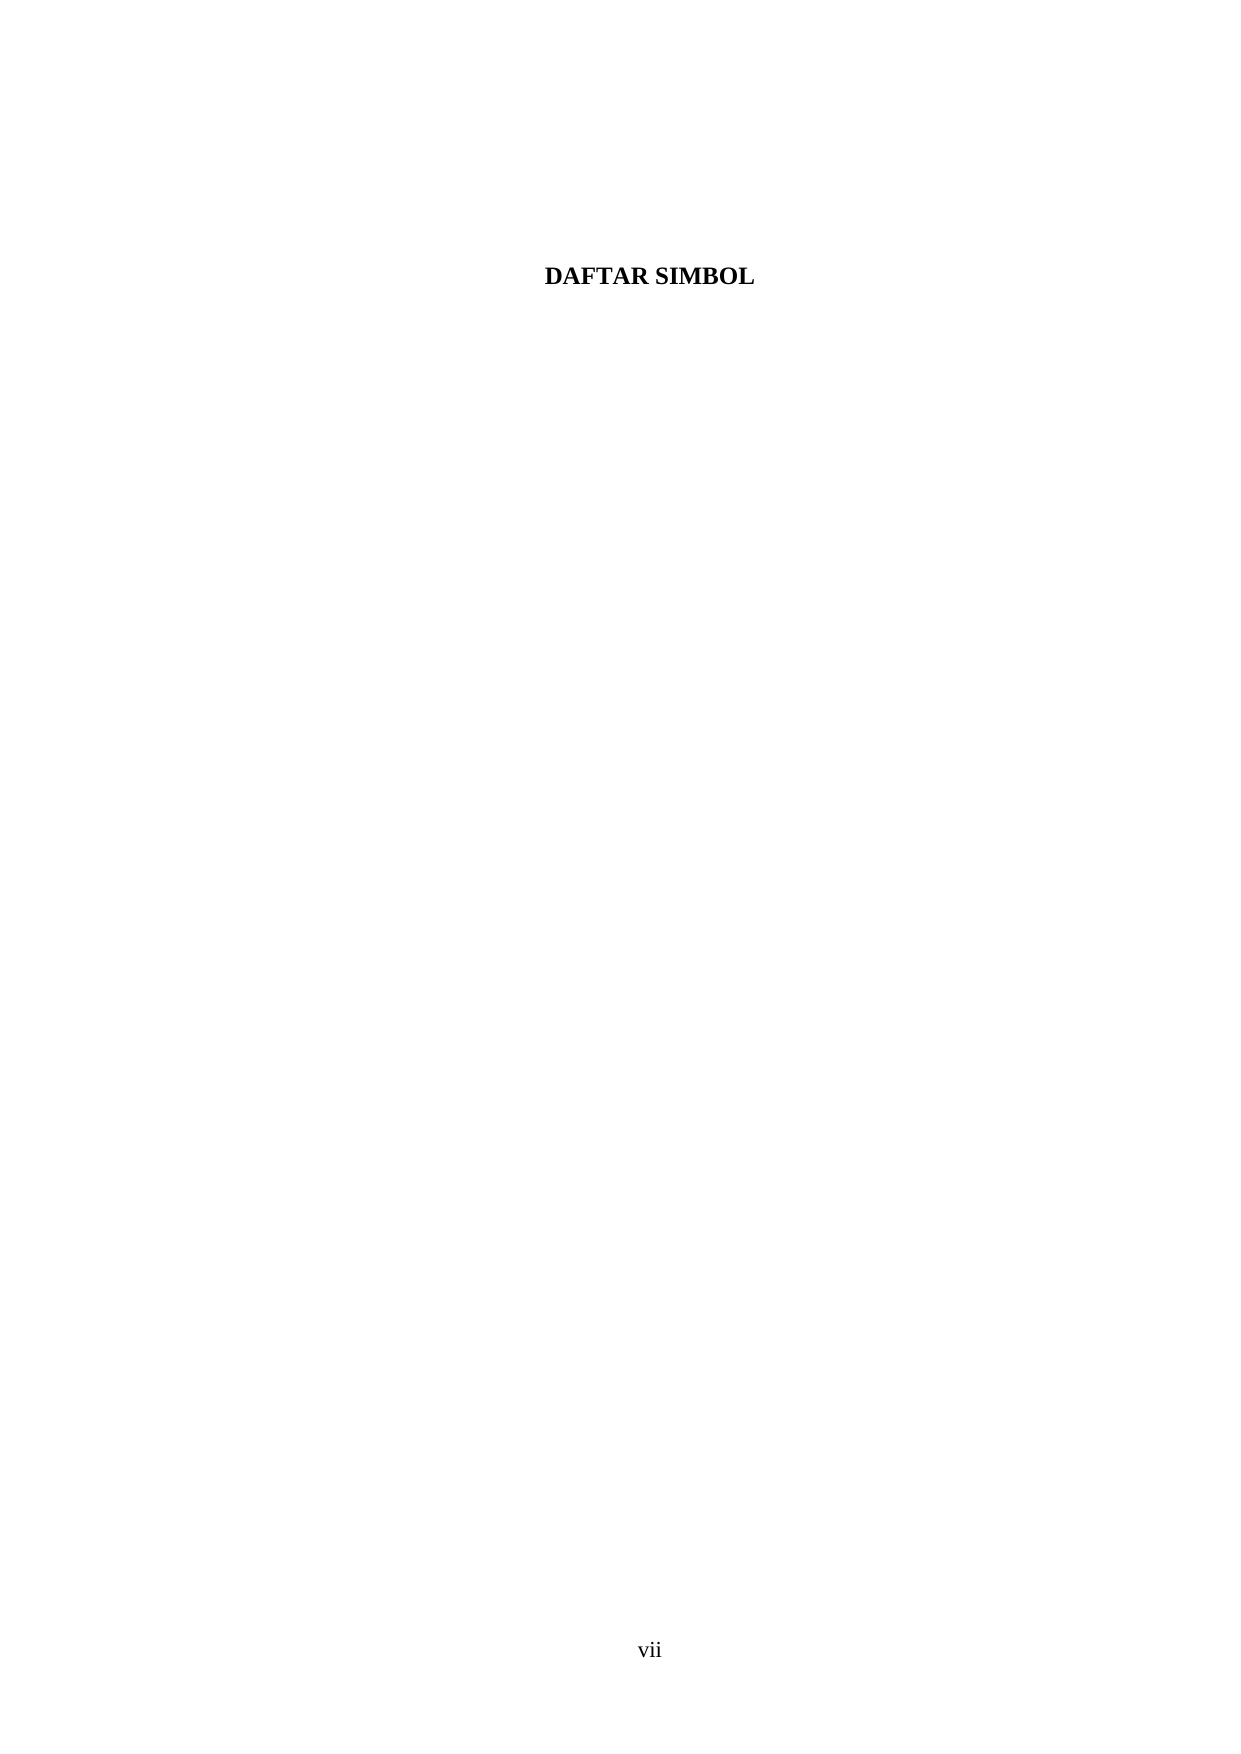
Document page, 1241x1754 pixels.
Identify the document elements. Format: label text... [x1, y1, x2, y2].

subtitle DAFTAR SIMBOL [236, 261, 1063, 290]
